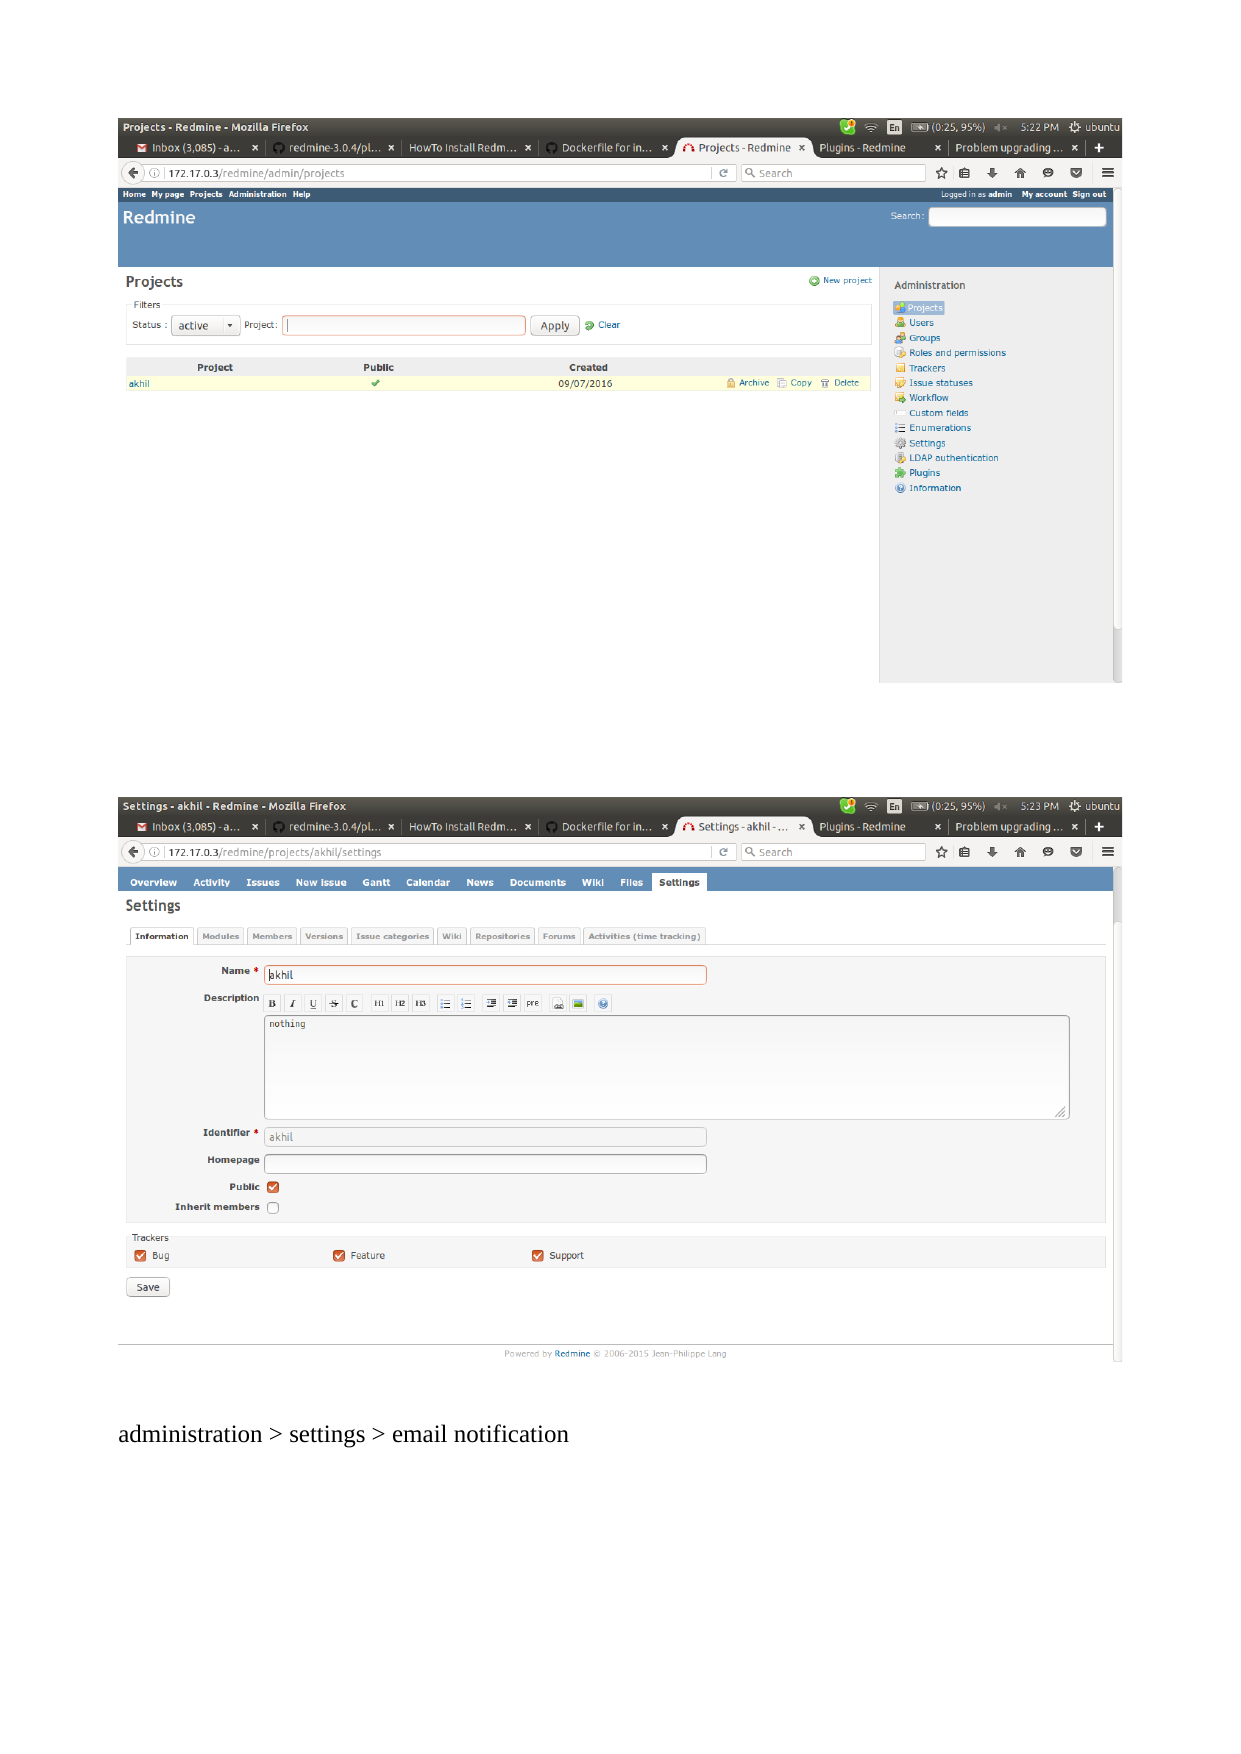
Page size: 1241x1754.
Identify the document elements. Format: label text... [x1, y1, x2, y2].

text administration > settings > email notification [118, 1419, 1122, 1448]
picture [118, 797, 1123, 1362]
picture [118, 118, 1123, 683]
